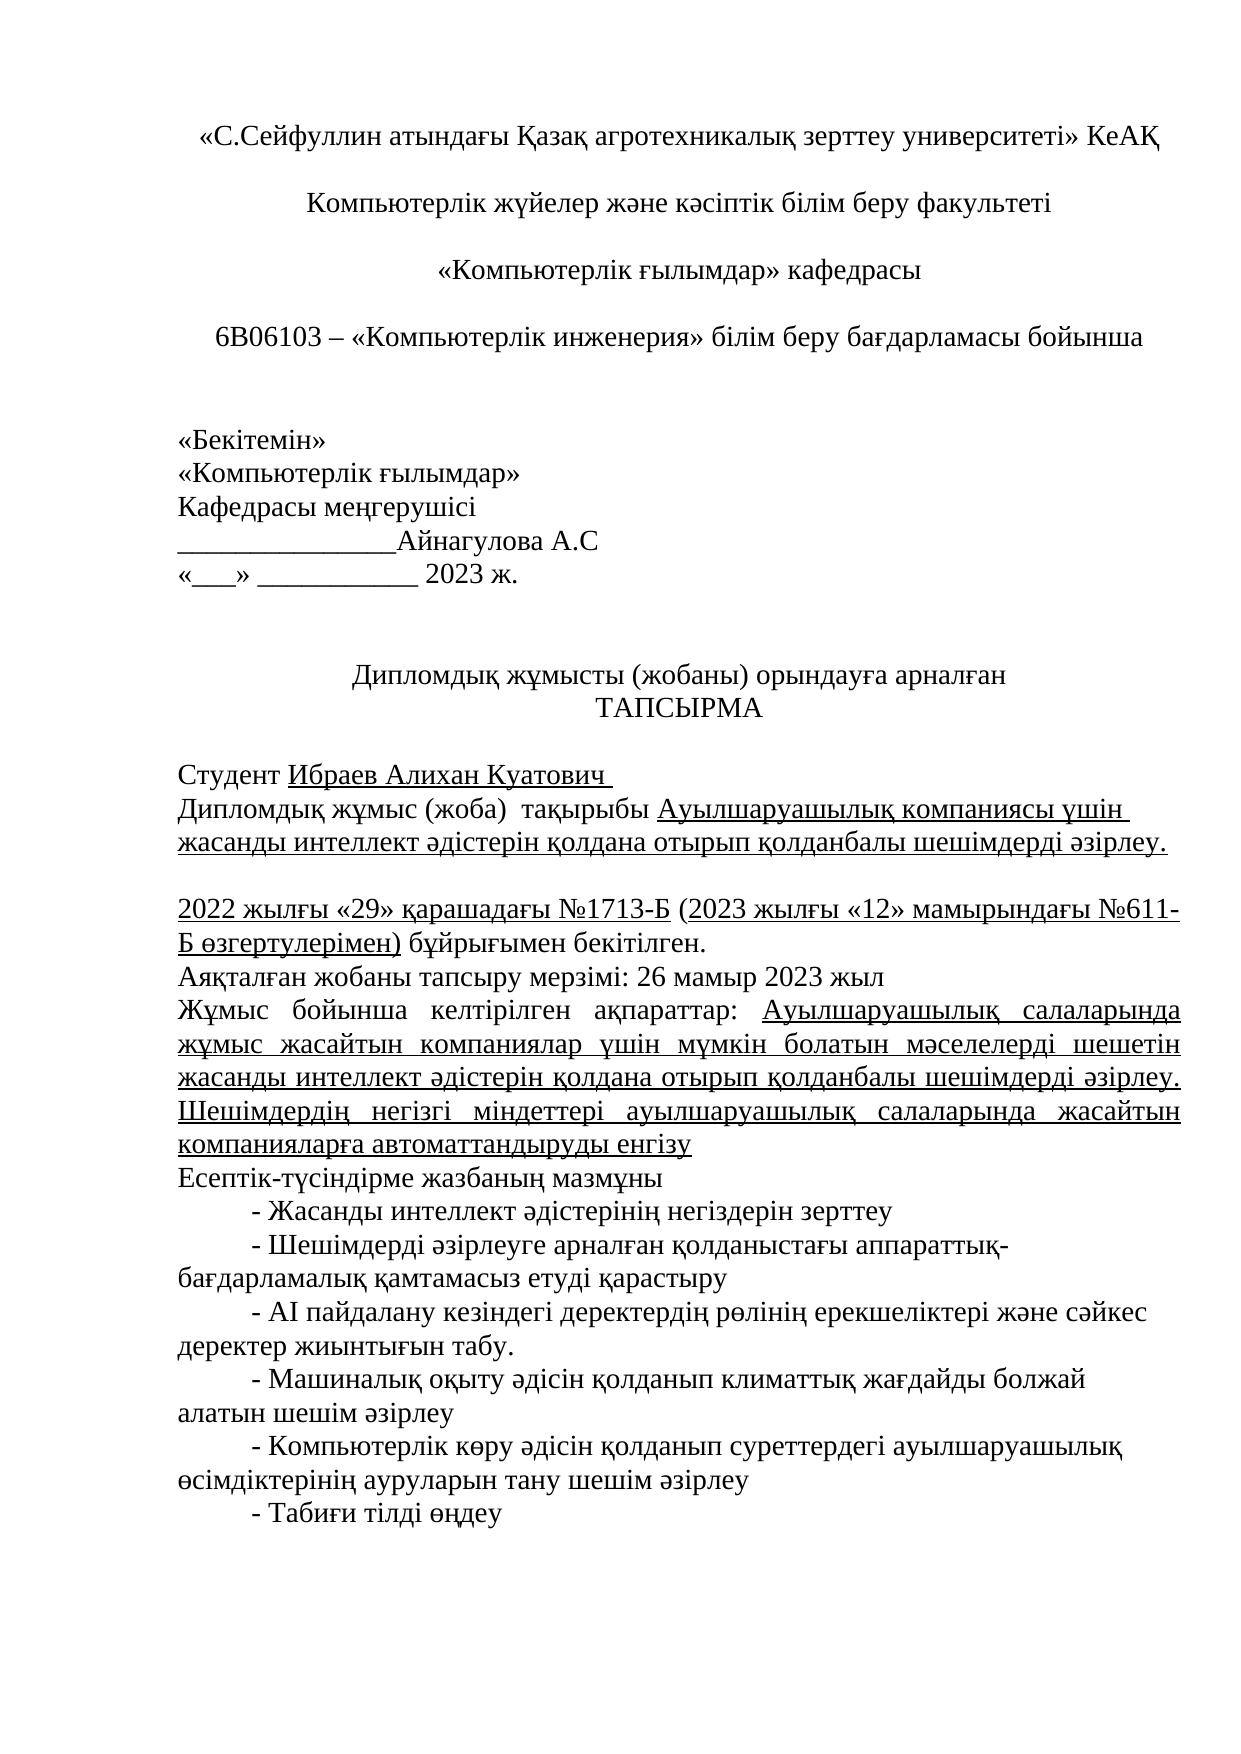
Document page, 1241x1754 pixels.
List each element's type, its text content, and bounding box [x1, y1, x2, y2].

text «С.Сейфуллин атындағы Қазақ агротехникалық зерттеу университеті» КеАҚ [177, 118, 1181, 152]
text Жұмыс бойынша келтірілген ақпараттар: Ауылшаруашылық салаларында жұмыс жасайтын компаниялар үшін мүмкін болатын мәселелерді шешетін [177, 992, 1181, 1055]
text - Жасанды интеллект әдістерінің негіздерін зерттеу [177, 1193, 1181, 1227]
text - Шешімдерді әзірлеуге арналған қолданыстағы аппараттық-бағдарламалық қамтамасыз етуді қарастыру [177, 1227, 1181, 1294]
text _______________Айнагулова А.С [177, 523, 1181, 556]
text - Табиғи тілді өңдеу [177, 1495, 1181, 1529]
text Студент Ибраев Алихан Куатович [177, 757, 1181, 791]
text - AI пайдалану кезіндегі деректердің рөлінің ерекшеліктері және сәйкес деректер жиынтығын табу. [177, 1294, 1181, 1361]
text компанияларға автоматтандыруды енгізу [177, 1123, 1181, 1160]
text «___» ___________ 2023 ж. [177, 556, 1181, 590]
text «Компьютерлік ғылымдар» [177, 456, 1181, 489]
text Шешімдердің негізгі міндеттері ауылшаруашылық салаларында жасайтын [177, 1089, 1181, 1122]
text «Компьютерлік ғылымдар» кафедрасы [177, 252, 1181, 286]
text Компьютерлік жүйелер және кәсіптік білім беру факультеті [177, 185, 1181, 219]
text Дипломдық жұмысты (жобаны) орындауға арналған [177, 657, 1181, 690]
text Аяқталған жобаны тапсыру мерзімі: 26 мамыр 2023 жыл [177, 959, 1181, 992]
text жасанды интеллект әдістерін қолдана отырып қолданбалы шешімдерді әзірлеу. [177, 1056, 1181, 1088]
text Кафедрасы меңгерушісі [177, 489, 1181, 523]
text 2022 жылғы «29» қарашадағы №1713-Б (2023 жылғы «12» мамырындағы №611-Б өзгертулерімен) бұйрығымен бекітілген. [177, 892, 1181, 959]
text - Машиналық оқыту әдісін қолданып климаттық жағдайды болжай алатын шешім әзірлеу [177, 1361, 1181, 1428]
text ТАПСЫРМА [177, 690, 1181, 724]
text 6В06103 – «Компьютерлік инженерия» білім беру бағдарламасы бойынша [177, 319, 1181, 353]
text «Бекітемін» [177, 422, 1181, 456]
text Дипломдық жұмыс (жоба) тақырыбы Ауылшаруашылық компаниясы үшін жасанды интеллект әдістерін қолдана отырып қолданбалы шешімдерді әзірлеу. [177, 791, 1181, 858]
text Есептік-түсіндірме жазбаның мазмұны [177, 1160, 1181, 1193]
text - Компьютерлік көру әдісін қолданып суреттердегі ауылшаруашылық өсімдіктерінің ауруларын тану шешім әзірлеу [177, 1428, 1181, 1495]
